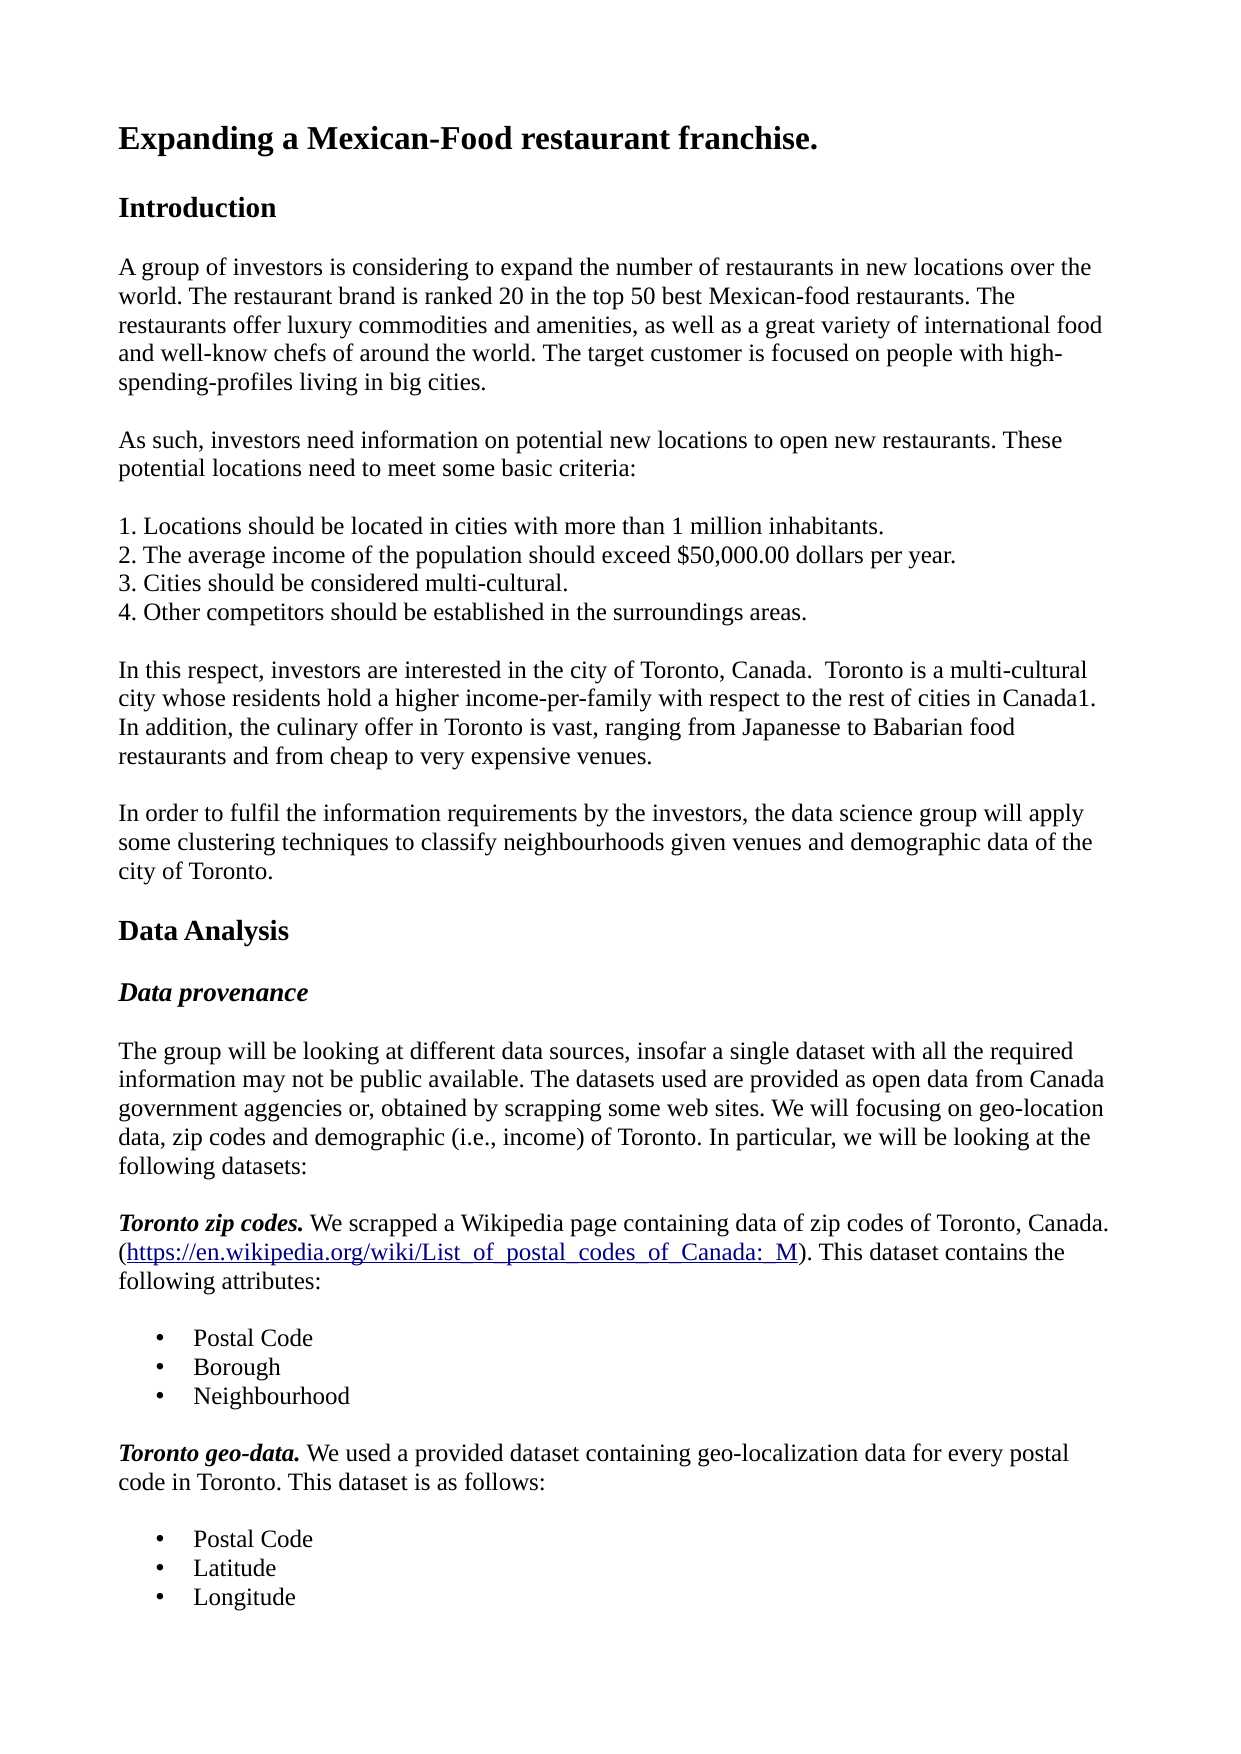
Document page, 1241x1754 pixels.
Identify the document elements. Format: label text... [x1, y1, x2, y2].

list Latitude [156, 1553, 1122, 1582]
text The group will be looking at different data sources, insofar a single dataset with all the required information may not be public available. The datasets used are provided as open data from Canada government aggencies or, obtained by scrapping some web sites. We will focusing on geo-location data, zip codes and demographic (i.e., income) of Toronto. In particular, we will be looking at the following datasets: [118, 1036, 1122, 1179]
text Toronto zip codes. We scrapped a Wikipedia page containing data of zip codes of Toronto, Canada. (https://en.wikipedia.org/wiki/List_of_postal_codes_of_Canada:_M). This dataset contains the following attributes: [118, 1208, 1122, 1294]
list Longitude [156, 1582, 1122, 1611]
text In this respect, investors are interested in the city of Toronto, Canada. Toronto is a multi-cultural city whose residents hold a higher income-per-family with respect to the rest of cities in Canada1. In addition, the culinary offer in Toronto is vast, ranging from Japanesse to Babarian food restaurants and from cheap to very expensive venues. [118, 655, 1122, 770]
text 1. Locations should be located in cities with more than 1 million inhabitants. [118, 511, 1122, 540]
text Data provenance [118, 976, 1122, 1007]
list Postal Code [156, 1524, 1122, 1553]
text As such, investors need information on potential new locations to open new restaurants. These potential locations need to meet some basic criteria: [118, 425, 1122, 482]
text 4. Other competitors should be established in the surroundings areas. [118, 597, 1122, 626]
text In order to fulfil the information requirements by the investors, the data science group will apply some clustering techniques to classify neighbourhoods given venues and demographic data of the city of Toronto. [118, 798, 1122, 885]
text Toronto geo-data. We used a provided dataset containing geo-localization data for every postal code in Toronto. This dataset is as follows: [118, 1438, 1122, 1496]
list Postal Code [156, 1323, 1122, 1352]
list Borough [156, 1352, 1122, 1381]
list Neighbourhood [156, 1381, 1122, 1409]
text 3. Cities should be considered multi-cultural. [118, 568, 1122, 597]
text Data Analysis [118, 913, 1122, 947]
text Introduction [118, 190, 1122, 223]
text A group of investors is considering to expand the number of restaurants in new locations over the world. The restaurant brand is ranked 20 in the top 50 best Mexican-food restaurants. The restaurants offer luxury commodities and amenities, as well as a great variety of international food and well-know chefs of around the world. The target customer is focused on people with high-spending-profiles living in big cities. [118, 252, 1122, 396]
text 2. The average income of the population should exceed $50,000.00 dollars per year. [118, 540, 1122, 568]
text Expanding a Mexican-Food restaurant franchise. [118, 118, 1122, 156]
